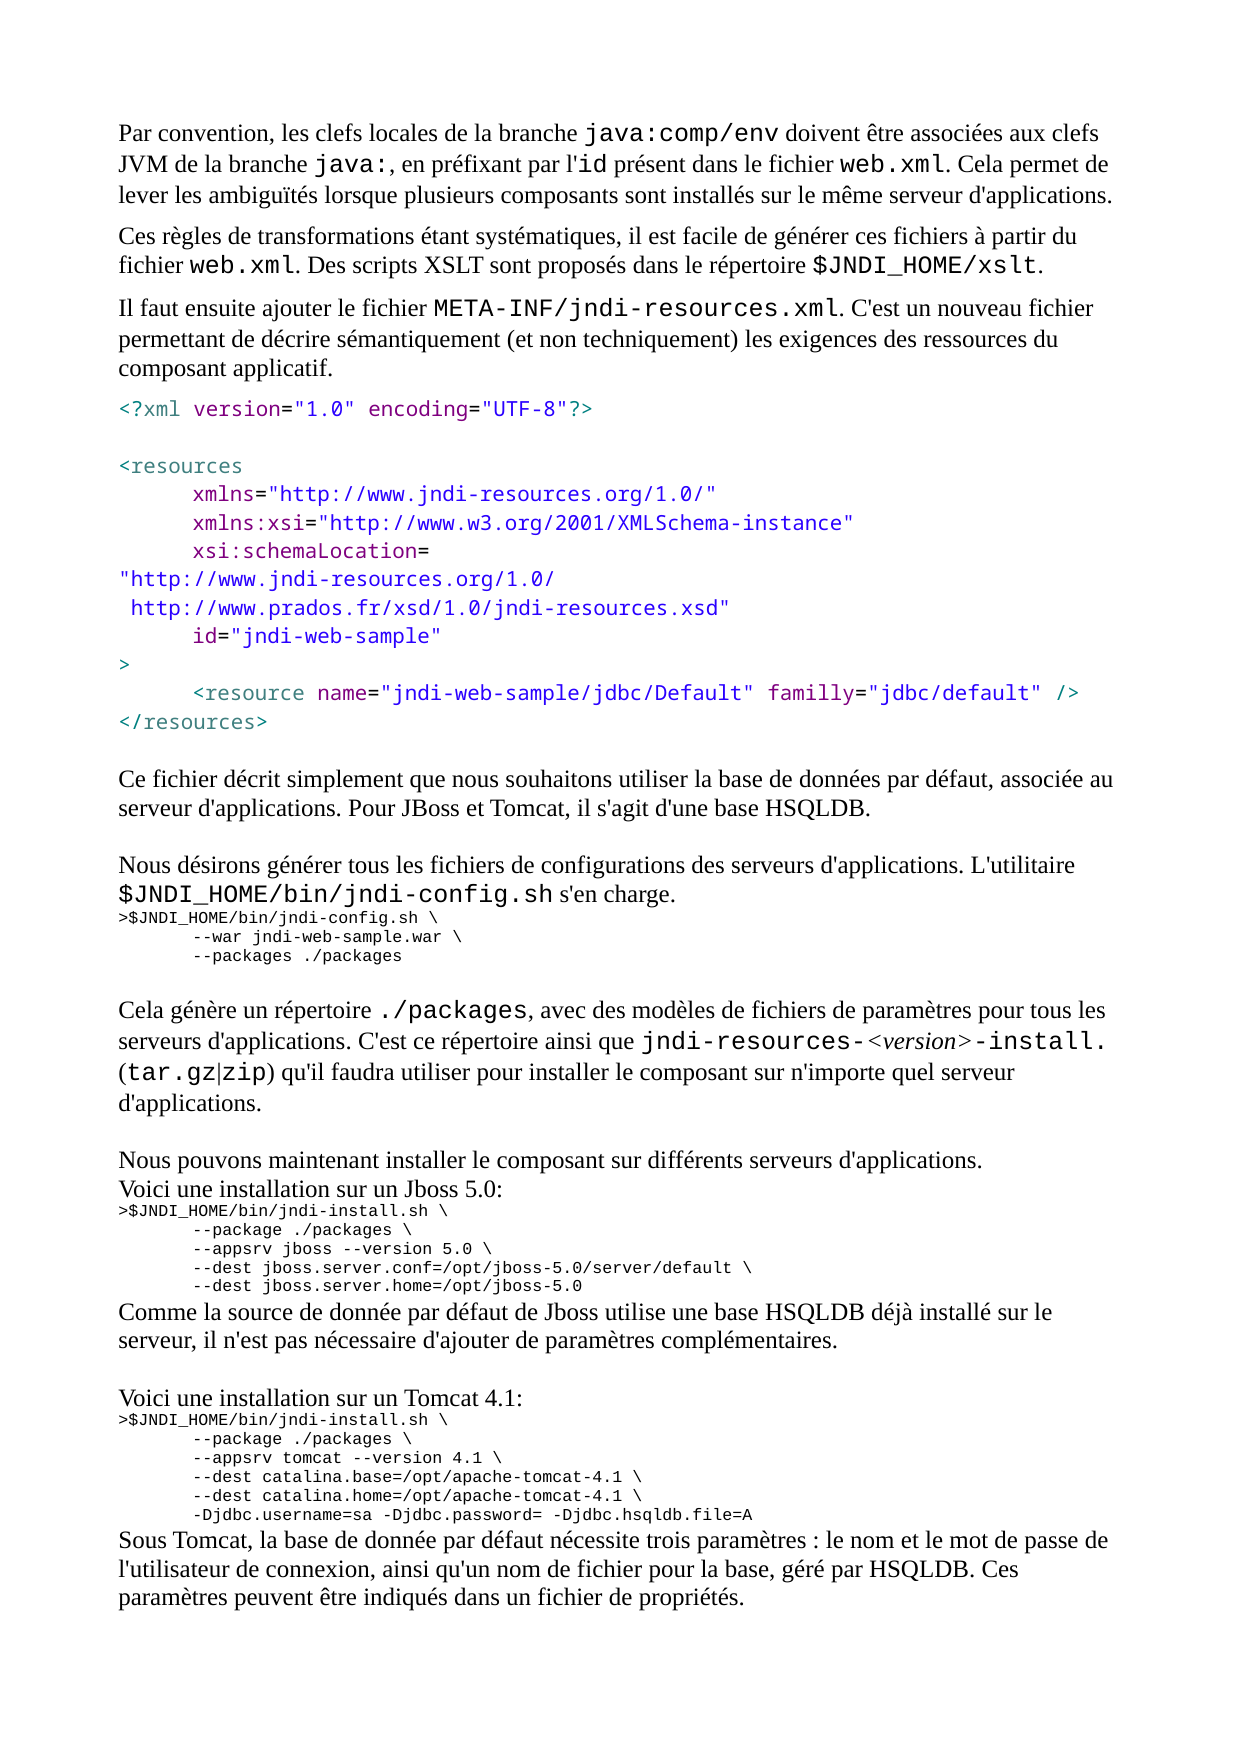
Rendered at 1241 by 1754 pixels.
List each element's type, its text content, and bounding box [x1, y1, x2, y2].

text <resource name="jndi-web-sample/jdbc/Default" familly="jdbc/default" /> [118, 678, 1122, 707]
text Ce fichier décrit simplement que nous souhaitons utiliser la base de données par défaut, associée au serveur d'applications. Pour JBoss et Tomcat, il s'agit d'une base HSQLDB. [118, 764, 1122, 821]
text Nous désirons générer tous les fichiers de configurations des serveurs d'applications. L'utilitaire $JNDI_HOME/bin/jndi-config.sh s'en charge. [118, 850, 1122, 910]
text <resources xmlns="http://www.jndi-resources.org/1.0/" [118, 451, 1122, 508]
text >$JNDI_HOME/bin/jndi-install.sh \ --package ./packages \ --appsrv jboss --version 5.0 \ --dest jboss.server.conf=/opt/jboss-5.0/server/default \ --dest jboss.server.home=/opt/jboss-5.0 [118, 1203, 1122, 1297]
text xsi:schemaLocation= "http://www.jndi-resources.org/1.0/ http://www.prados.fr/xsd/1.0/jndi-resources.xsd" [118, 536, 1122, 621]
text <?xml version="1.0" encoding="UTF-8"?> [118, 394, 1122, 422]
text Il faut ensuite ajouter le fichier META-INF/jndi-resources.xml. C'est un nouveau fichier permettant de décrire sémantiquement (et non techniquement) les exigences des ressources du composant applicatif. [118, 293, 1122, 381]
text Voici une installation sur un Tomcat 4.1: [118, 1383, 1122, 1412]
text id="jndi-web-sample" > [118, 621, 1122, 678]
text >$JNDI_HOME/bin/jndi-config.sh \ --war jndi-web-sample.war \ --packages ./packages [118, 910, 1122, 966]
text Ces règles de transformations étant systématiques, il est facile de générer ces fichiers à partir du fichier web.xml. Des scripts XSLT sont proposés dans le répertoire $JNDI_HOME/xslt. [118, 221, 1122, 281]
text Comme la source de donnée par défaut de Jboss utilise une base HSQLDB déjà installé sur le serveur, il n'est pas nécessaire d'ajouter de paramètres complémentaires. [118, 1297, 1122, 1354]
text >$JNDI_HOME/bin/jndi-install.sh \ --package ./packages \ --appsrv tomcat --version 4.1 \ --dest catalina.base=/opt/apache-tomcat-4.1 \ --dest catalina.home=/opt/apache-tomcat-4.1 \ -Djdbc.username=sa -Djdbc.password= -Djdbc.hsqldb.file=A [118, 1412, 1122, 1525]
text Nous pouvons maintenant installer le composant sur différents serveurs d'applications. [118, 1145, 1122, 1174]
text Cela génère un répertoire ./packages, avec des modèles de fichiers de paramètres pour tous les serveurs d'applications. C'est ce répertoire ainsi que jndi-resources-<version>-install.(tar.gz|zip) qu'il faudra utiliser pour installer le composant sur n'importe quel serveur d'applications. [118, 995, 1122, 1116]
text </resources> [118, 707, 1122, 735]
text Sous Tomcat, la base de donnée par défaut nécessite trois paramètres : le nom et le mot de passe de l'utilisateur de connexion, ainsi qu'un nom de fichier pour la base, géré par HSQLDB. Ces paramètres peuvent être indiqués dans un fichier de propriétés. [118, 1525, 1122, 1611]
text Par convention, les clefs locales de la branche java:comp/env doivent être associées aux clefs JVM de la branche java:, en préfixant par l'id présent dans le fichier web.xml. Cela permet de lever les ambiguïtés lorsque plusieurs composants sont installés sur le même serveur d'applications. [118, 118, 1122, 208]
text Voici une installation sur un Jboss 5.0: [118, 1174, 1122, 1203]
text xmlns:xsi="http://www.w3.org/2001/XMLSchema-instance" [118, 508, 1122, 536]
